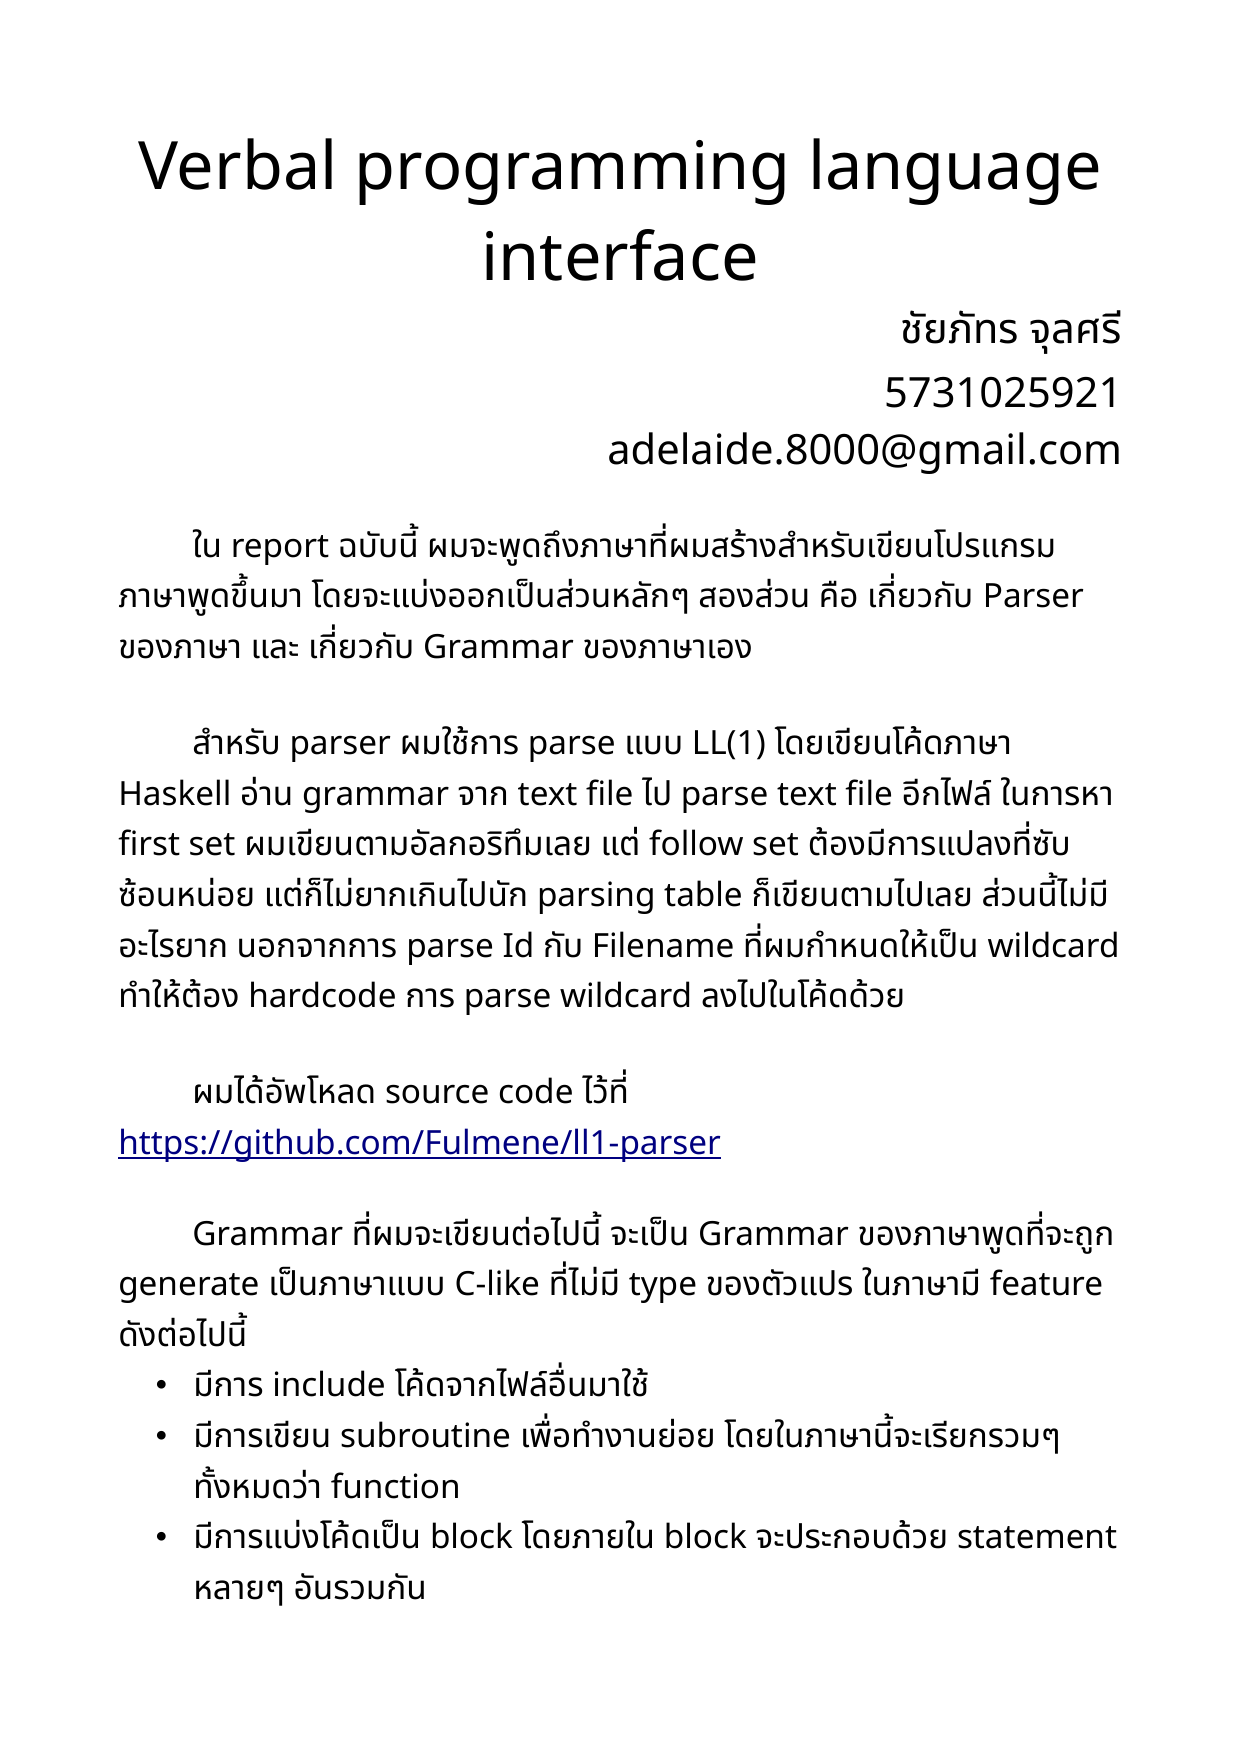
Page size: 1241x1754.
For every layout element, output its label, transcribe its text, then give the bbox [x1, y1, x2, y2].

text 5731025921 [118, 363, 1122, 419]
list มีการแบ่งโค้ดเป็น block โดยภายใน block จะประกอบด้วย statement หลายๆ อันรวมกัน [156, 1513, 1122, 1614]
text Verbal programming language interface [118, 118, 1122, 300]
text ใน report ฉบับนี้ ผมจะพูดถึงภาษาที่ผมสร้างสำหรับเขียนโปรแกรมภาษาพูดขึ้นมา โดยจะแบ่งออกเป็นส่วนหลักๆ สองส่วน คือ เกี่ยวกับ Parser ของภาษา และ เกี่ยวกับ Grammar ของภาษาเอง [118, 522, 1122, 673]
text ชัยภัทร จุลศรี [118, 300, 1122, 363]
list มีการ include โค้ดจากไฟล์อื่นมาใช้ [156, 1361, 1122, 1412]
text adelaide.8000@gmail.com [118, 419, 1122, 476]
text ผมได้อัพโหลด source code ไว้ที่ https://github.com/Fulmene/ll1-parser [118, 1068, 1122, 1164]
text Grammar ที่ผมจะเขียนต่อไปนี้ จะเป็น Grammar ของภาษาพูดที่จะถูก generate เป็นภาษาแบบ C-like ที่ไม่มี type ของตัวแปร ในภาษามี feature ดังต่อไปนี้ [118, 1209, 1122, 1361]
text สำหรับ parser ผมใช้การ parse แบบ LL(1) โดยเขียนโค้ดภาษา Haskell อ่าน grammar จาก text file ไป parse text file อีกไฟล์ ในการหา first set ผมเขียนตามอัลกอริทึมเลย แต่ follow set ต้องมีการแปลงที่ซับซ้อนหน่อย แต่ก็ไม่ยากเกินไปนัก parsing table ก็เขียนตามไปเลย ส่วนนี้ไม่มีอะไรยาก นอกจากการ parse Id กับ Filename ที่ผมกำหนดให้เป็น wildcard ทำให้ต้อง hardcode การ parse wildcard ลงไปในโค้ดด้วย [118, 719, 1122, 1023]
list มีการเขียน subroutine เพื่อทำงานย่อย โดยในภาษานี้จะเรียกรวมๆ ทั้งหมดว่า function [156, 1412, 1122, 1513]
